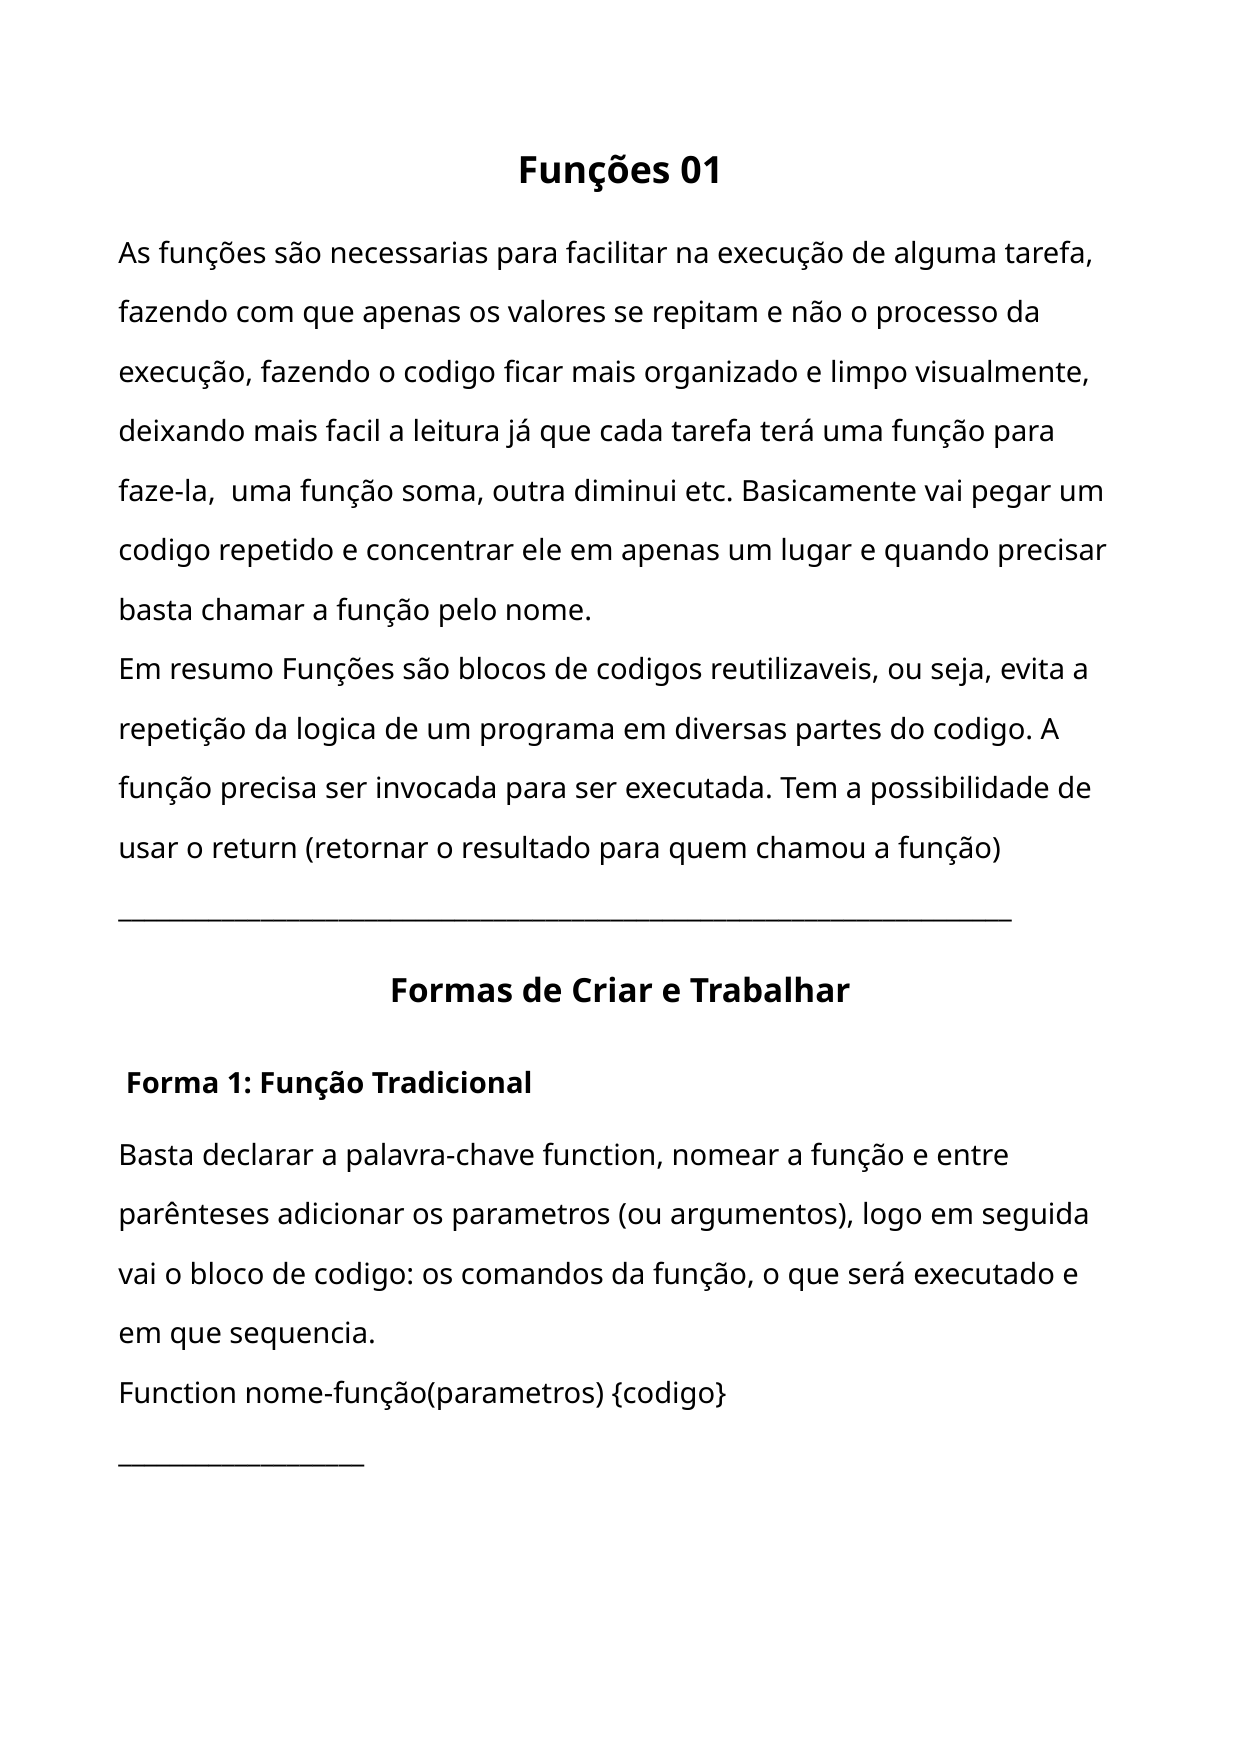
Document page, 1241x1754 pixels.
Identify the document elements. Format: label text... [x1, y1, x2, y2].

text _____________________________________________________________________ [118, 886, 1122, 926]
text Em resumo Funções são blocos de codigos reutilizaveis, ou seja, evita a repetição da logica de um programa em diversas partes do codigo. A função precisa ser invocada para ser executada. Tem a possibilidade de usar o return (retornar o resultado para quem chamou a função) [118, 648, 1122, 867]
text fazendo com que apenas os valores se repitam e não o processo da execução, fazendo o codigo ficar mais organizado e limpo visualmente, deixando mais facil a leitura já que cada tarefa terá uma função para faze-la, uma função soma, outra diminui etc. Basicamente vai pegar um codigo repetido e concentrar ele em apenas um lugar e quando precisar basta chamar a função pelo nome. [118, 292, 1122, 629]
text As funções são necessarias para facilitar na execução de alguma tarefa, [118, 232, 1122, 272]
subtitle Formas de Criar e Trabalhar [118, 967, 1122, 1012]
subtitle Forma 1: Função Tradicional [118, 1062, 1122, 1102]
text ___________________ [118, 1431, 1122, 1471]
text Function nome-função(parametros) {codigo} [118, 1372, 1122, 1412]
subtitle Funções 01 [118, 143, 1122, 194]
text Basta declarar a palavra-chave function, nomear a função e entre parênteses adicionar os parametros (ou argumentos), logo em seguida vai o bloco de codigo: os comandos da função, o que será executado e em que sequencia. [118, 1134, 1122, 1352]
